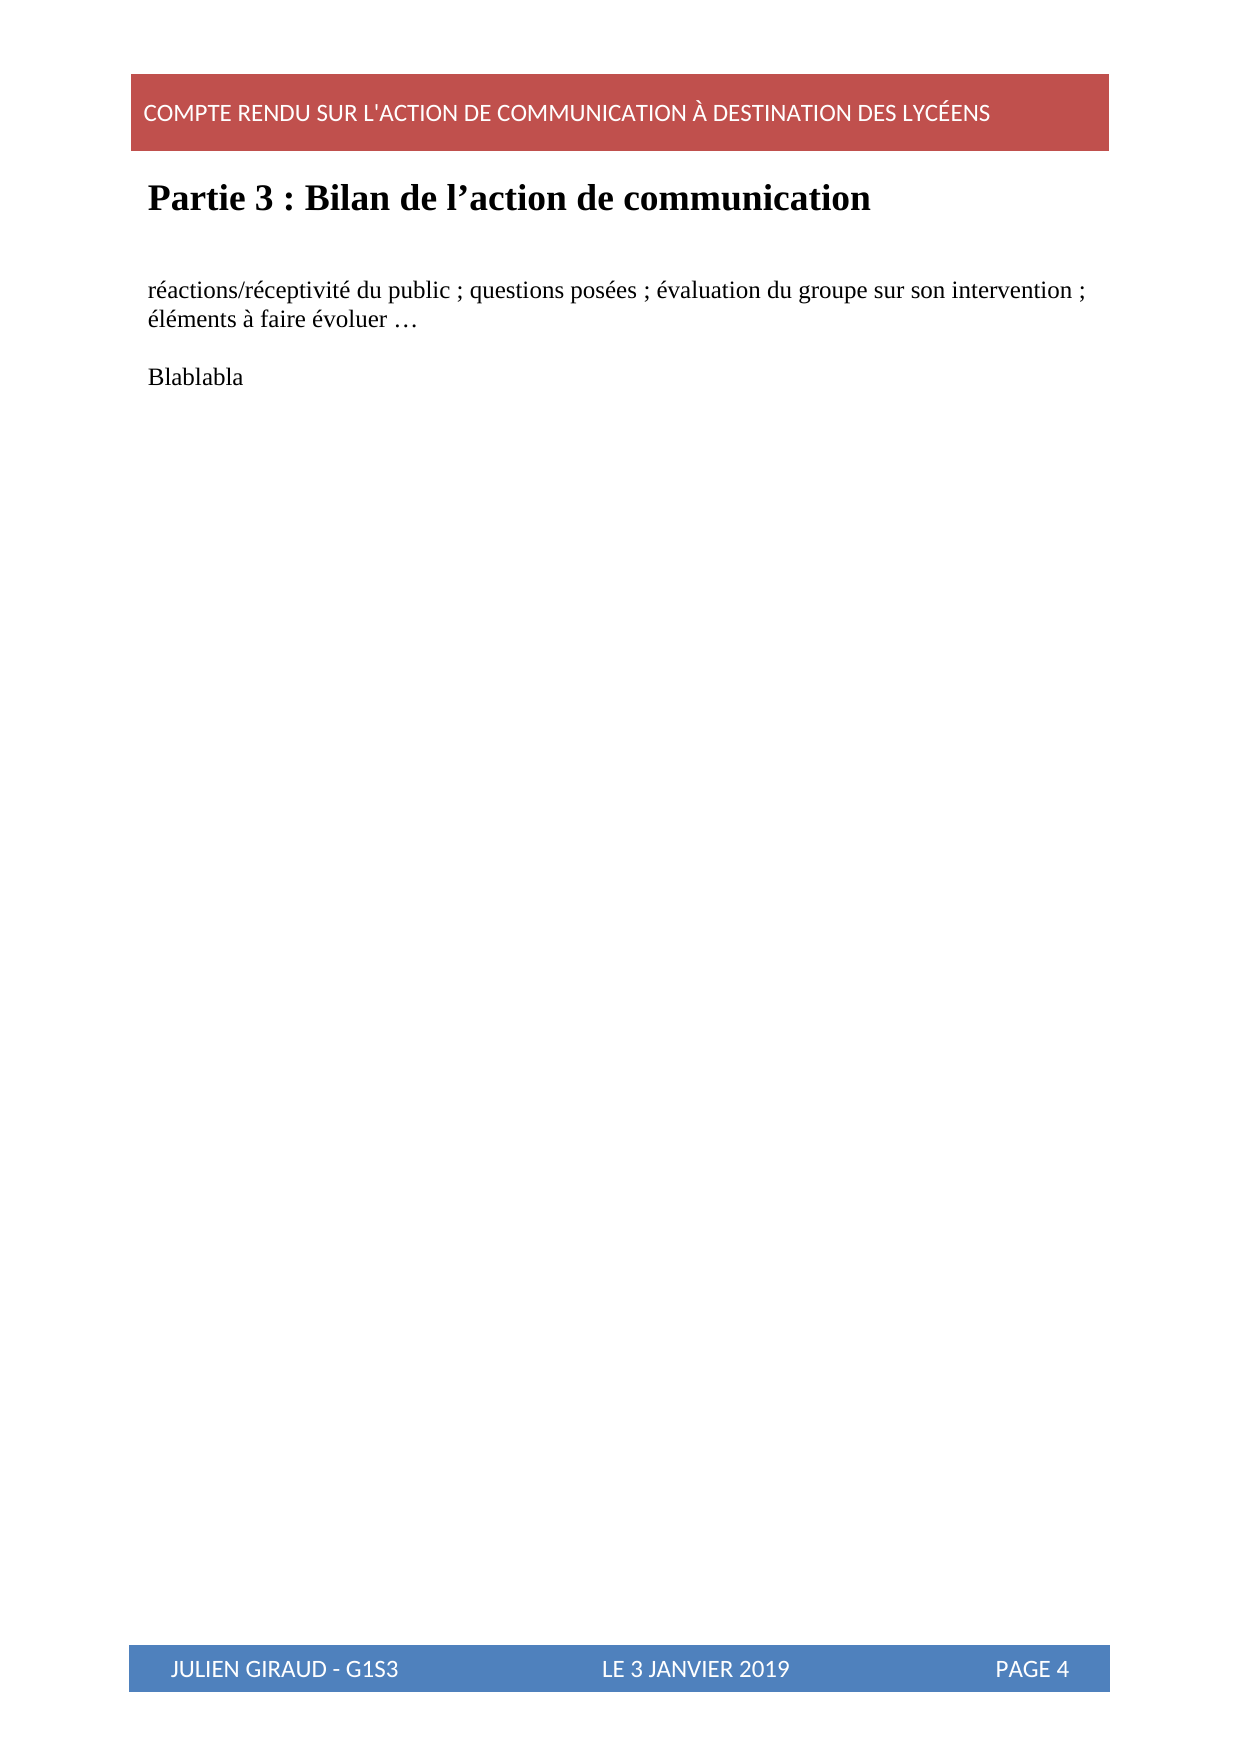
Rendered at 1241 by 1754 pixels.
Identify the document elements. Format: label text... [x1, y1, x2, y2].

text Partie 3 : Bilan de l’action de communication [148, 175, 1093, 218]
text réactions/réceptivité du public ; questions posées ; évaluation du groupe sur son intervention ; éléments à faire évoluer … [148, 276, 1093, 333]
text Blablabla [148, 362, 1093, 391]
